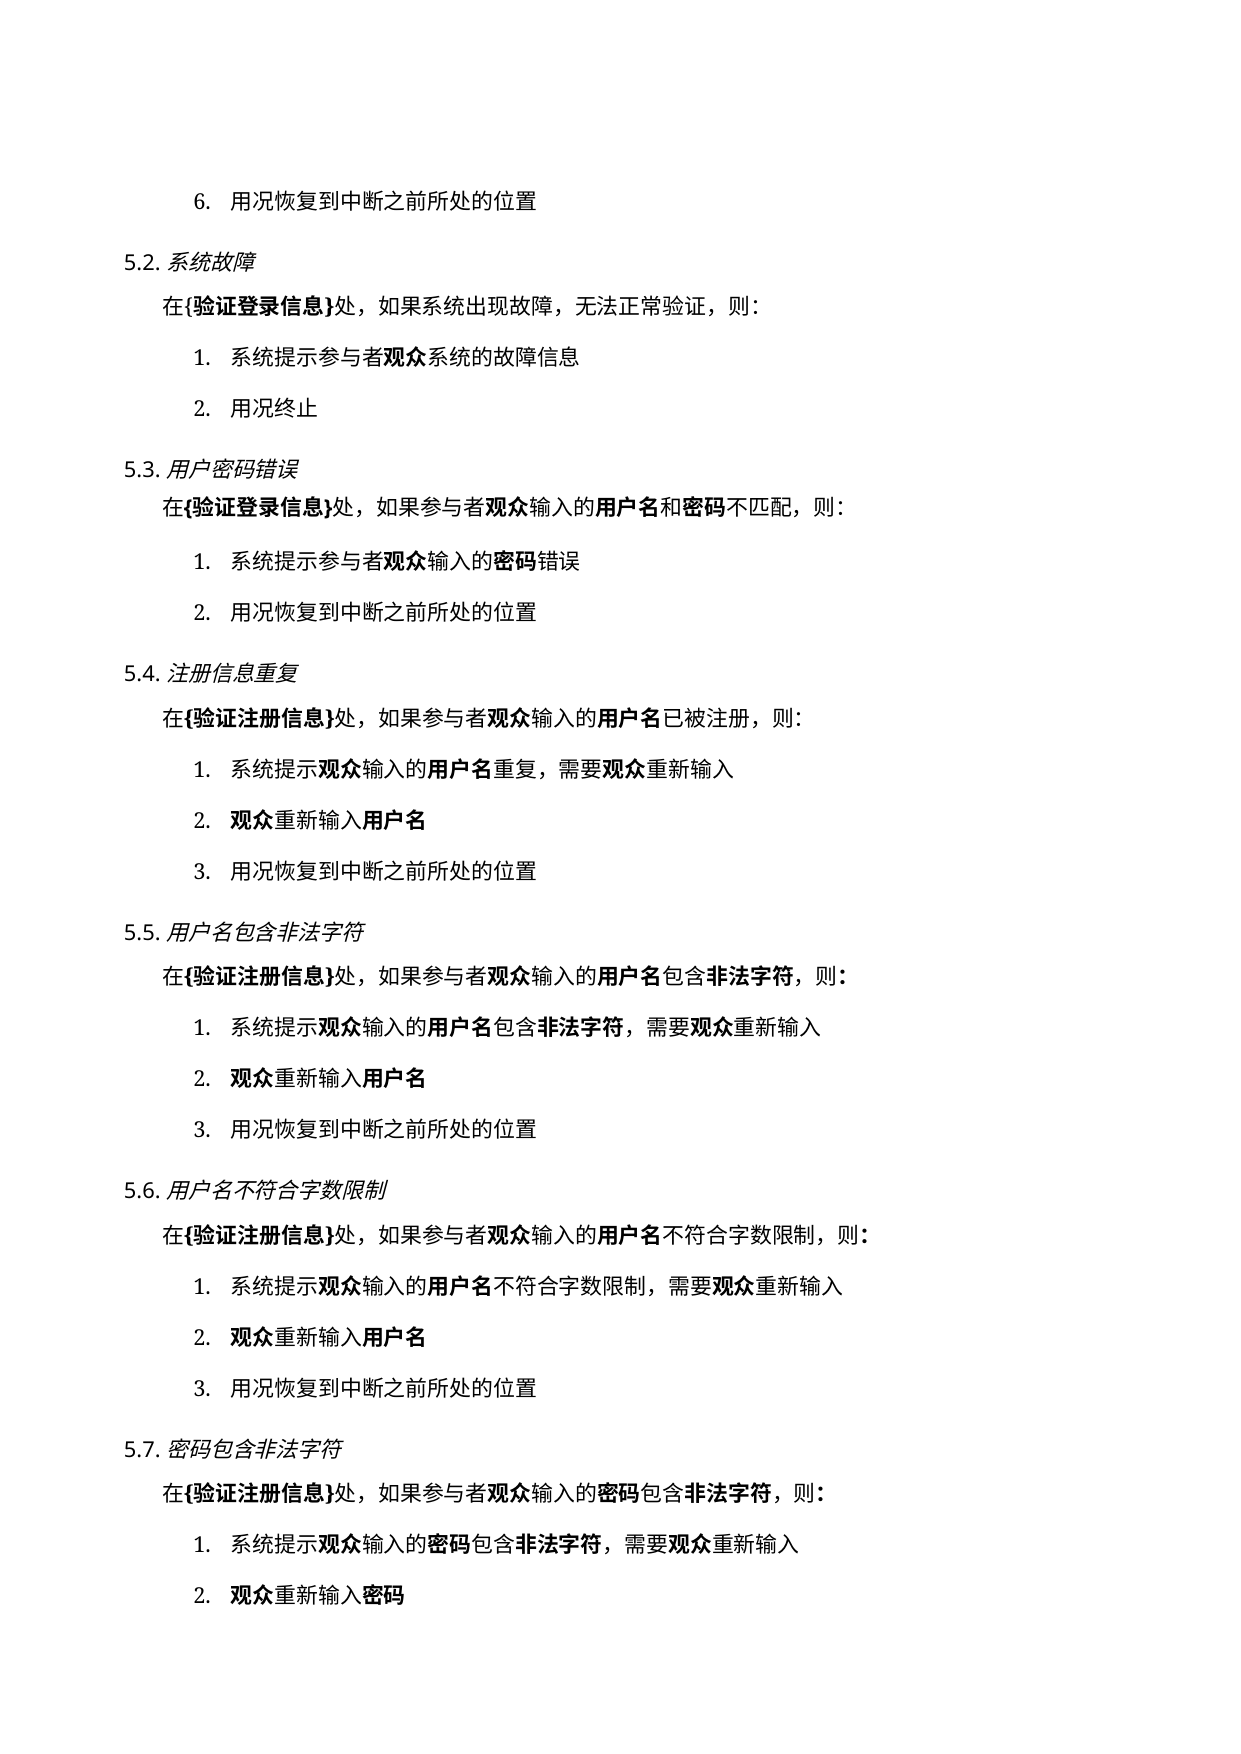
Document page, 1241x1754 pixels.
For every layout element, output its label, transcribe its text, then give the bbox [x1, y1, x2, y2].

text 在{验证登录信息}处，如果系统出现故障，无法正常验证，则： [118, 289, 1122, 321]
list 观众重新输入用户名 [193, 803, 1122, 835]
list 用况恢复到中断之前所处的位置 [193, 595, 1122, 627]
subtitle 注册信息重复 [118, 656, 1122, 688]
subtitle 系统故障 [118, 245, 1122, 276]
text 在{验证注册信息}处，如果参与者观众输入的用户名不符合字数限制，则： [118, 1218, 1122, 1250]
list 用况恢复到中断之前所处的位置 [193, 184, 1122, 216]
list 用况终止 [193, 391, 1122, 423]
list 用况恢复到中断之前所处的位置 [193, 1371, 1122, 1403]
subtitle 用户名包含非法字符 [118, 915, 1122, 947]
subtitle 用户名不符合字数限制 [118, 1173, 1122, 1205]
list 用况恢复到中断之前所处的位置 [193, 854, 1122, 886]
subtitle 密码包含非法字符 [118, 1432, 1122, 1464]
text 在{验证登录信息}处，如果参与者观众输入的用户名和密码不匹配，则： [118, 490, 1122, 522]
list 系统提示参与者观众系统的故障信息 [193, 340, 1122, 372]
list 用况恢复到中断之前所处的位置 [193, 1112, 1122, 1144]
text 在{验证注册信息}处，如果参与者观众输入的用户名已被注册，则： [118, 701, 1122, 733]
list 系统提示参与者观众输入的密码错误 [193, 544, 1122, 576]
subtitle 用户密码错误 [118, 452, 1122, 484]
list 观众重新输入用户名 [193, 1320, 1122, 1352]
text 在{验证注册信息}处，如果参与者观众输入的用户名包含非法字符，则： [118, 959, 1122, 991]
list 观众重新输入密码 [193, 1578, 1122, 1610]
list 系统提示观众输入的密码包含非法字符，需要观众重新输入 [193, 1527, 1122, 1559]
list 系统提示观众输入的用户名包含非法字符，需要观众重新输入 [193, 1010, 1122, 1042]
list 系统提示观众输入的用户名重复，需要观众重新输入 [193, 752, 1122, 784]
list 观众重新输入用户名 [193, 1061, 1122, 1093]
list 系统提示观众输入的用户名不符合字数限制，需要观众重新输入 [193, 1269, 1122, 1301]
text 在{验证注册信息}处，如果参与者观众输入的密码包含非法字符，则： [118, 1476, 1122, 1508]
